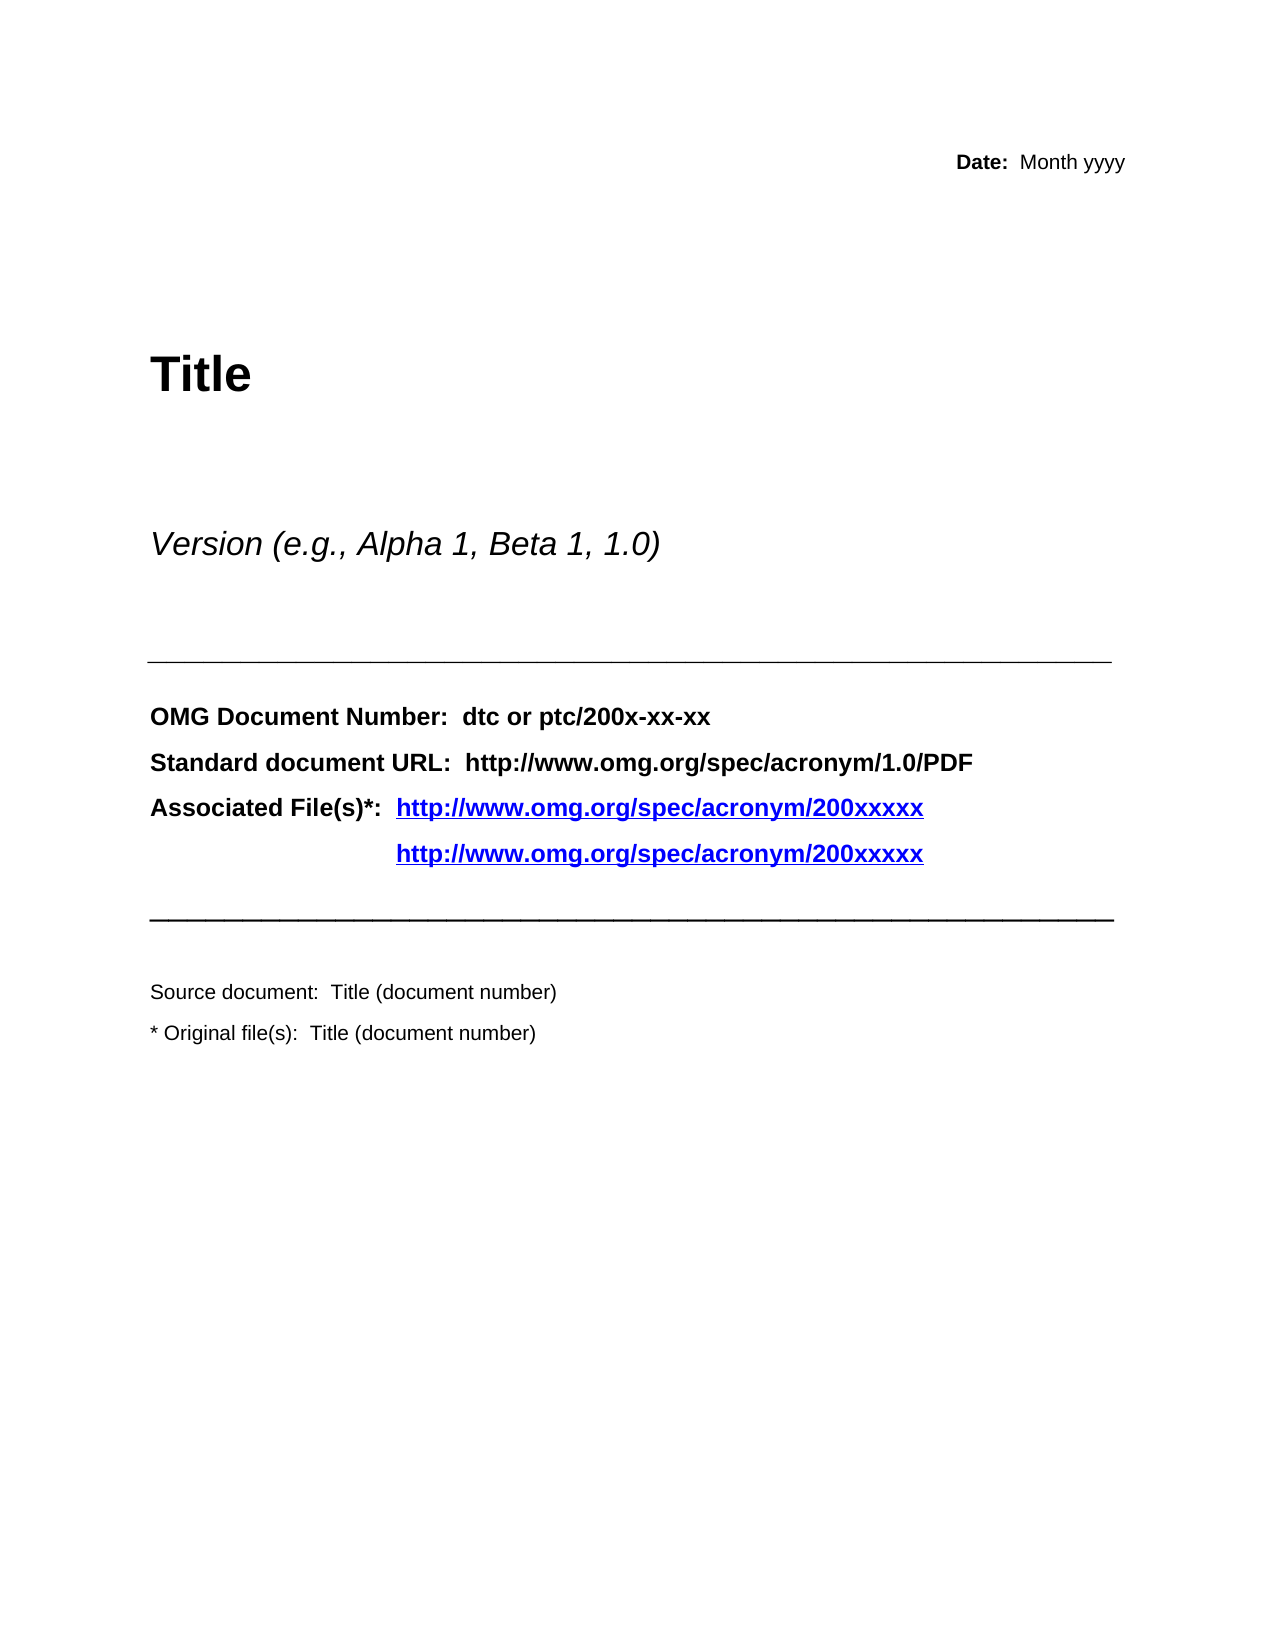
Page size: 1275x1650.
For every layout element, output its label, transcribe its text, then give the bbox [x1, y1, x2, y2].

title Title [150, 344, 1125, 402]
text Associated File(s)*: http://www.omg.org/spec/acronym/200xxxxx [150, 793, 1125, 822]
text * Original file(s): Title (document number) [150, 1020, 1125, 1044]
text http://www.omg.org/spec/acronym/200xxxxx [150, 838, 1125, 867]
text OMG Document Number: dtc or ptc/200x-xx-xx [150, 702, 1125, 731]
text ____________________________________________________ [150, 628, 1125, 666]
subtitle Version (e.g., Alpha 1, Beta 1, 1.0) [150, 524, 1125, 562]
text Source document: Title (document number) [150, 980, 1125, 1004]
text Standard document URL: http://www.omg.org/spec/acronym/1.0/PDF [150, 748, 1125, 776]
text ____________________________________________________ [150, 884, 1125, 922]
text Date: Month yyyy [150, 150, 1125, 174]
